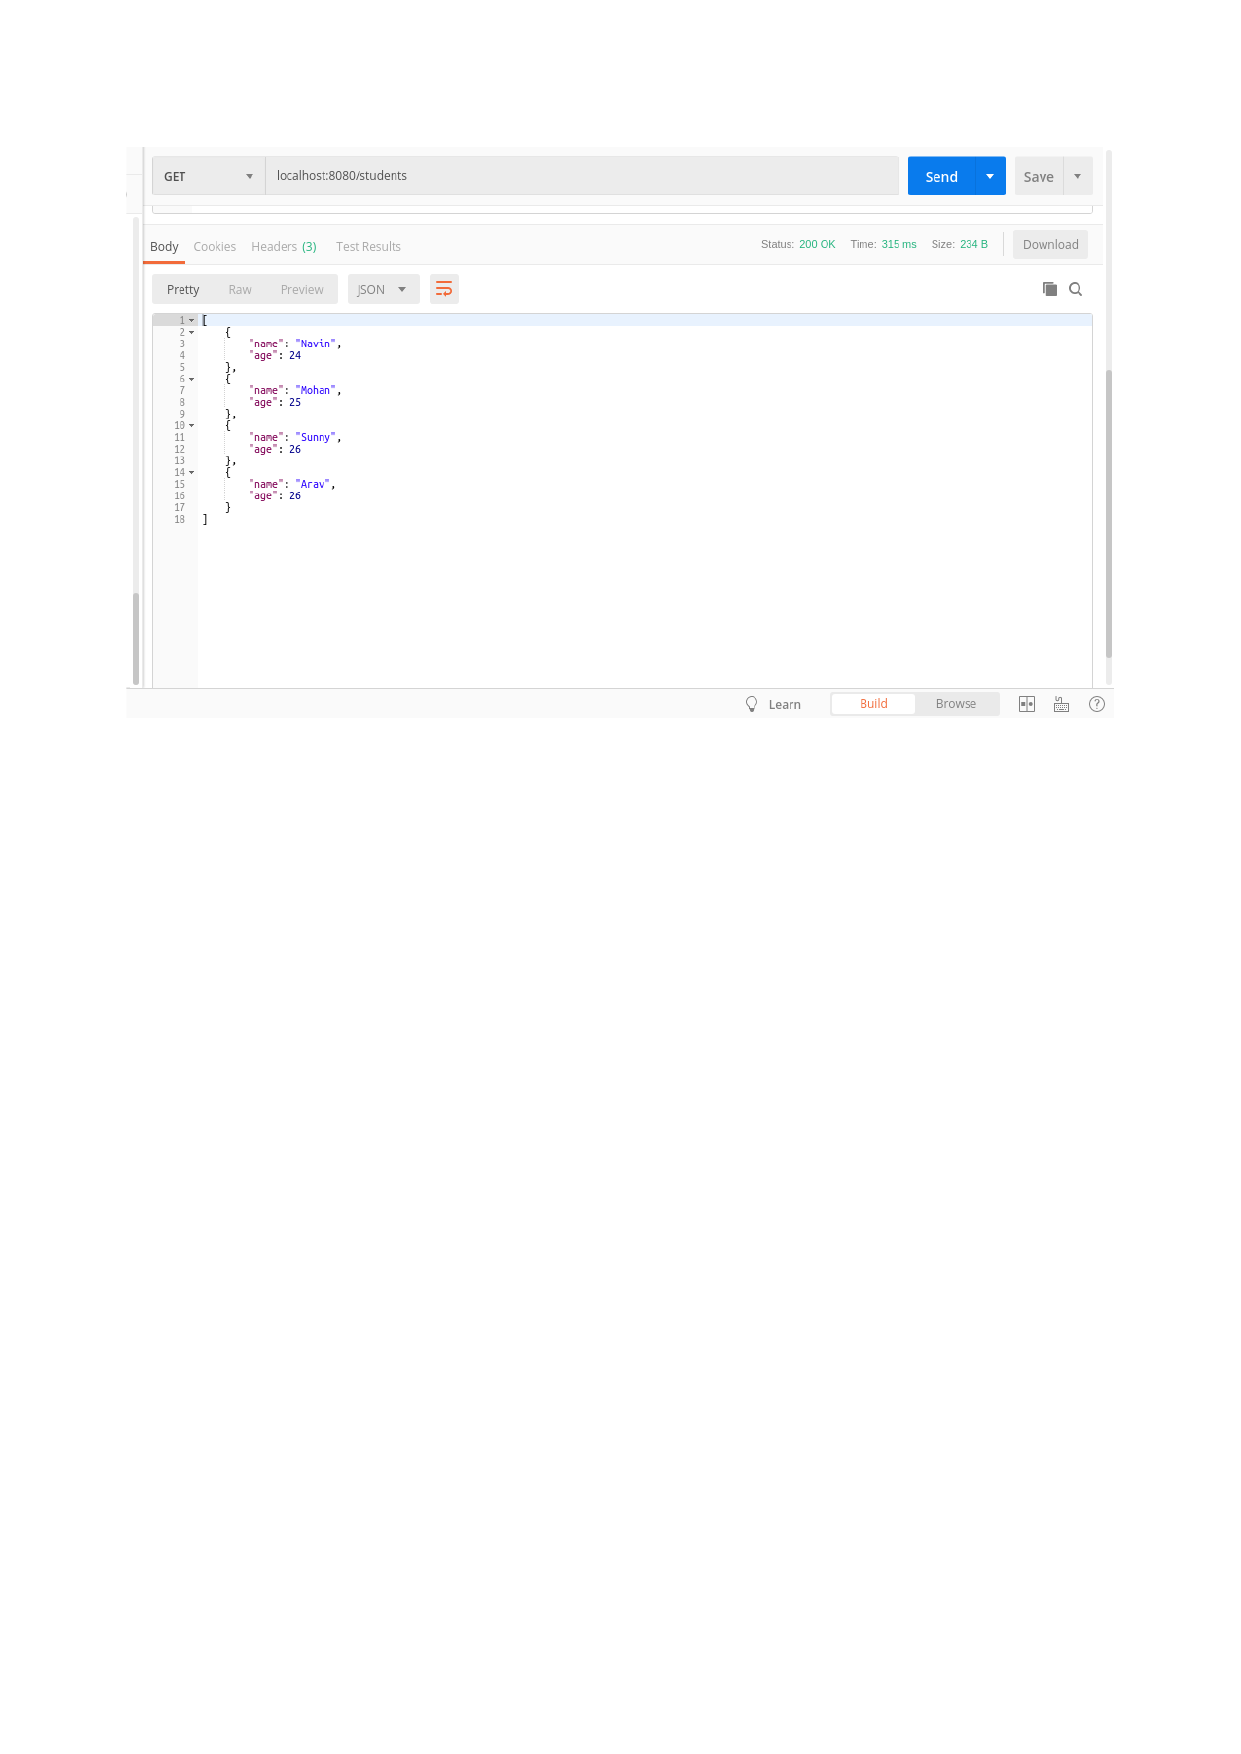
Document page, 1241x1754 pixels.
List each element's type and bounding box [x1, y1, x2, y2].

picture [126, 147, 1114, 718]
